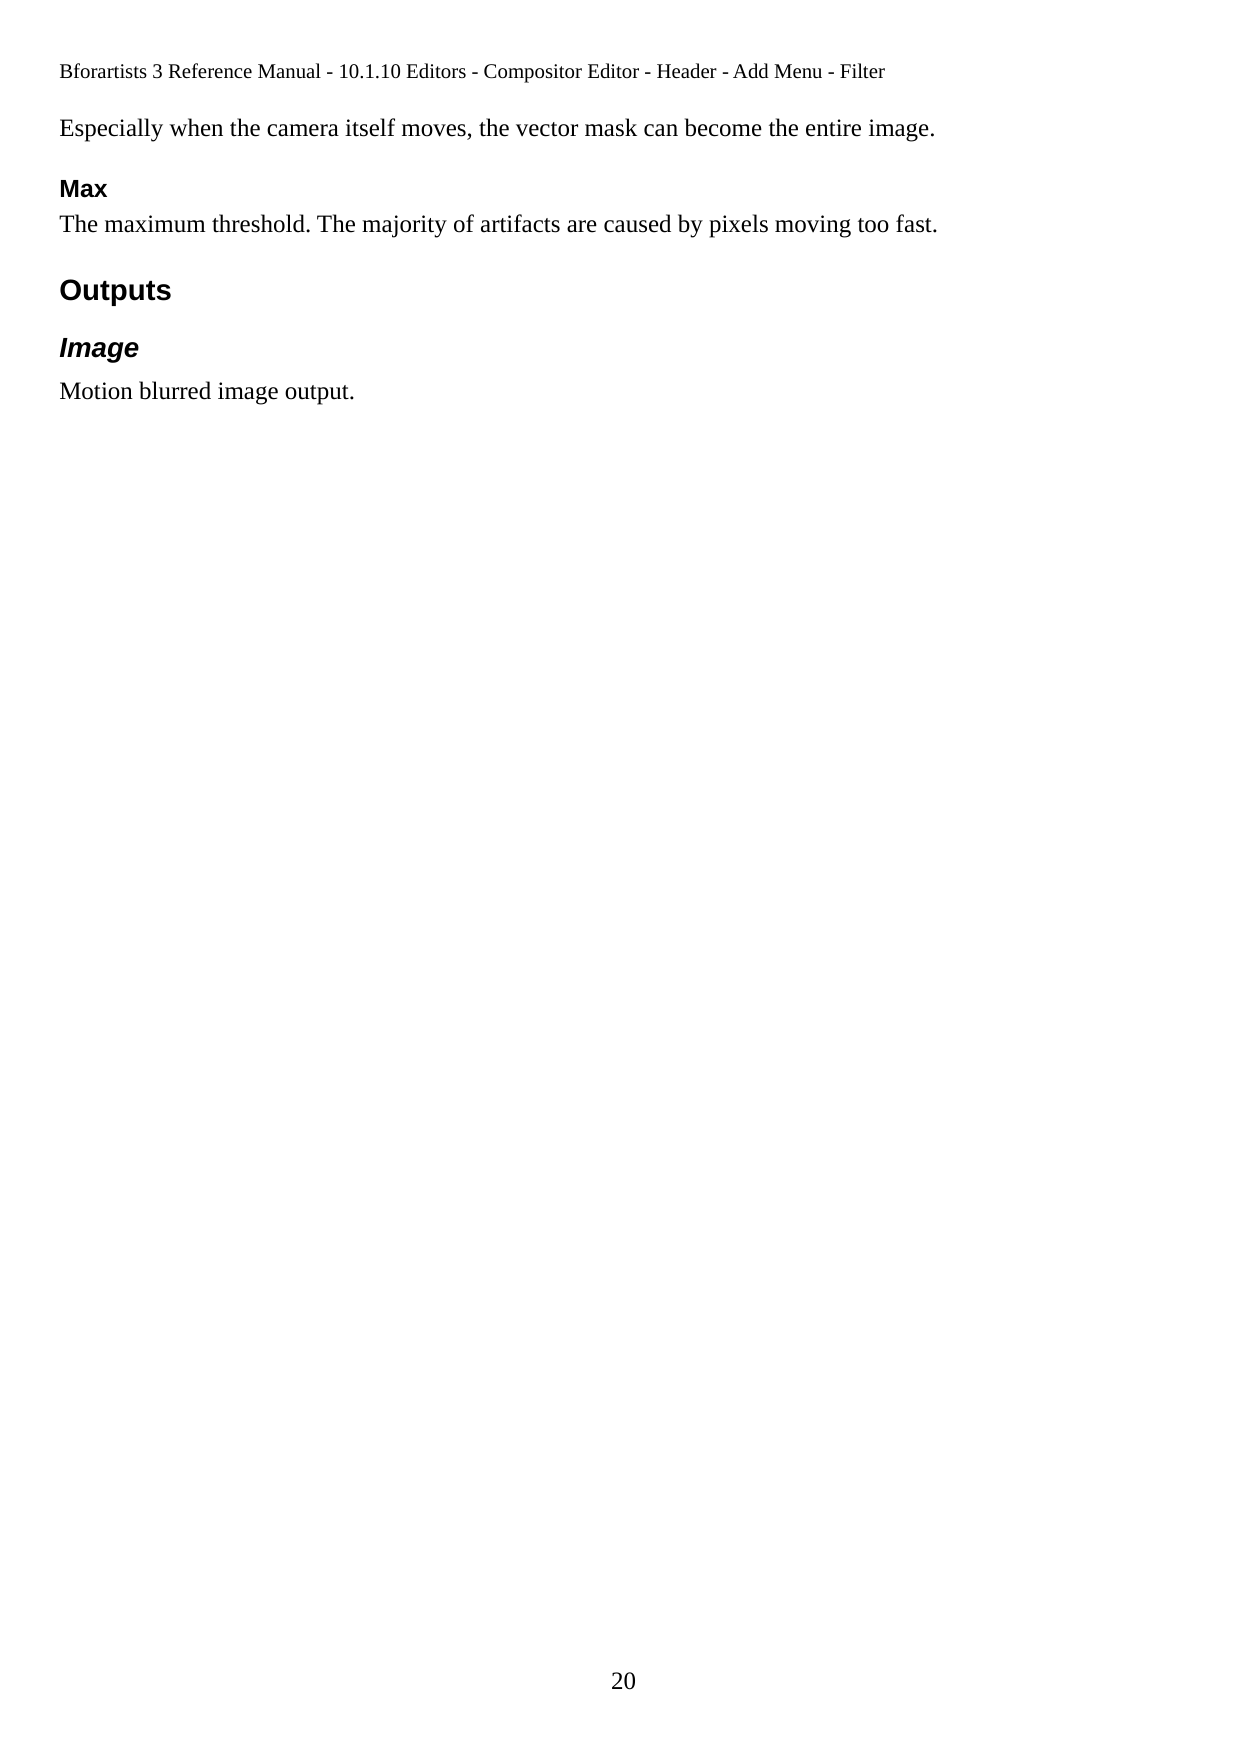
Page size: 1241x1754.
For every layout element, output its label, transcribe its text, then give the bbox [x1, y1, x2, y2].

subtitle Max [59, 174, 1181, 203]
subtitle Image [59, 331, 1181, 363]
subtitle Outputs [59, 273, 1181, 306]
text Especially when the camera itself moves, the vector mask can become the entire image. [59, 113, 1181, 141]
text The maximum threshold. The majority of artifacts are caused by pixels moving too fast. [59, 209, 1181, 238]
text Motion blurred image output. [59, 376, 1181, 404]
